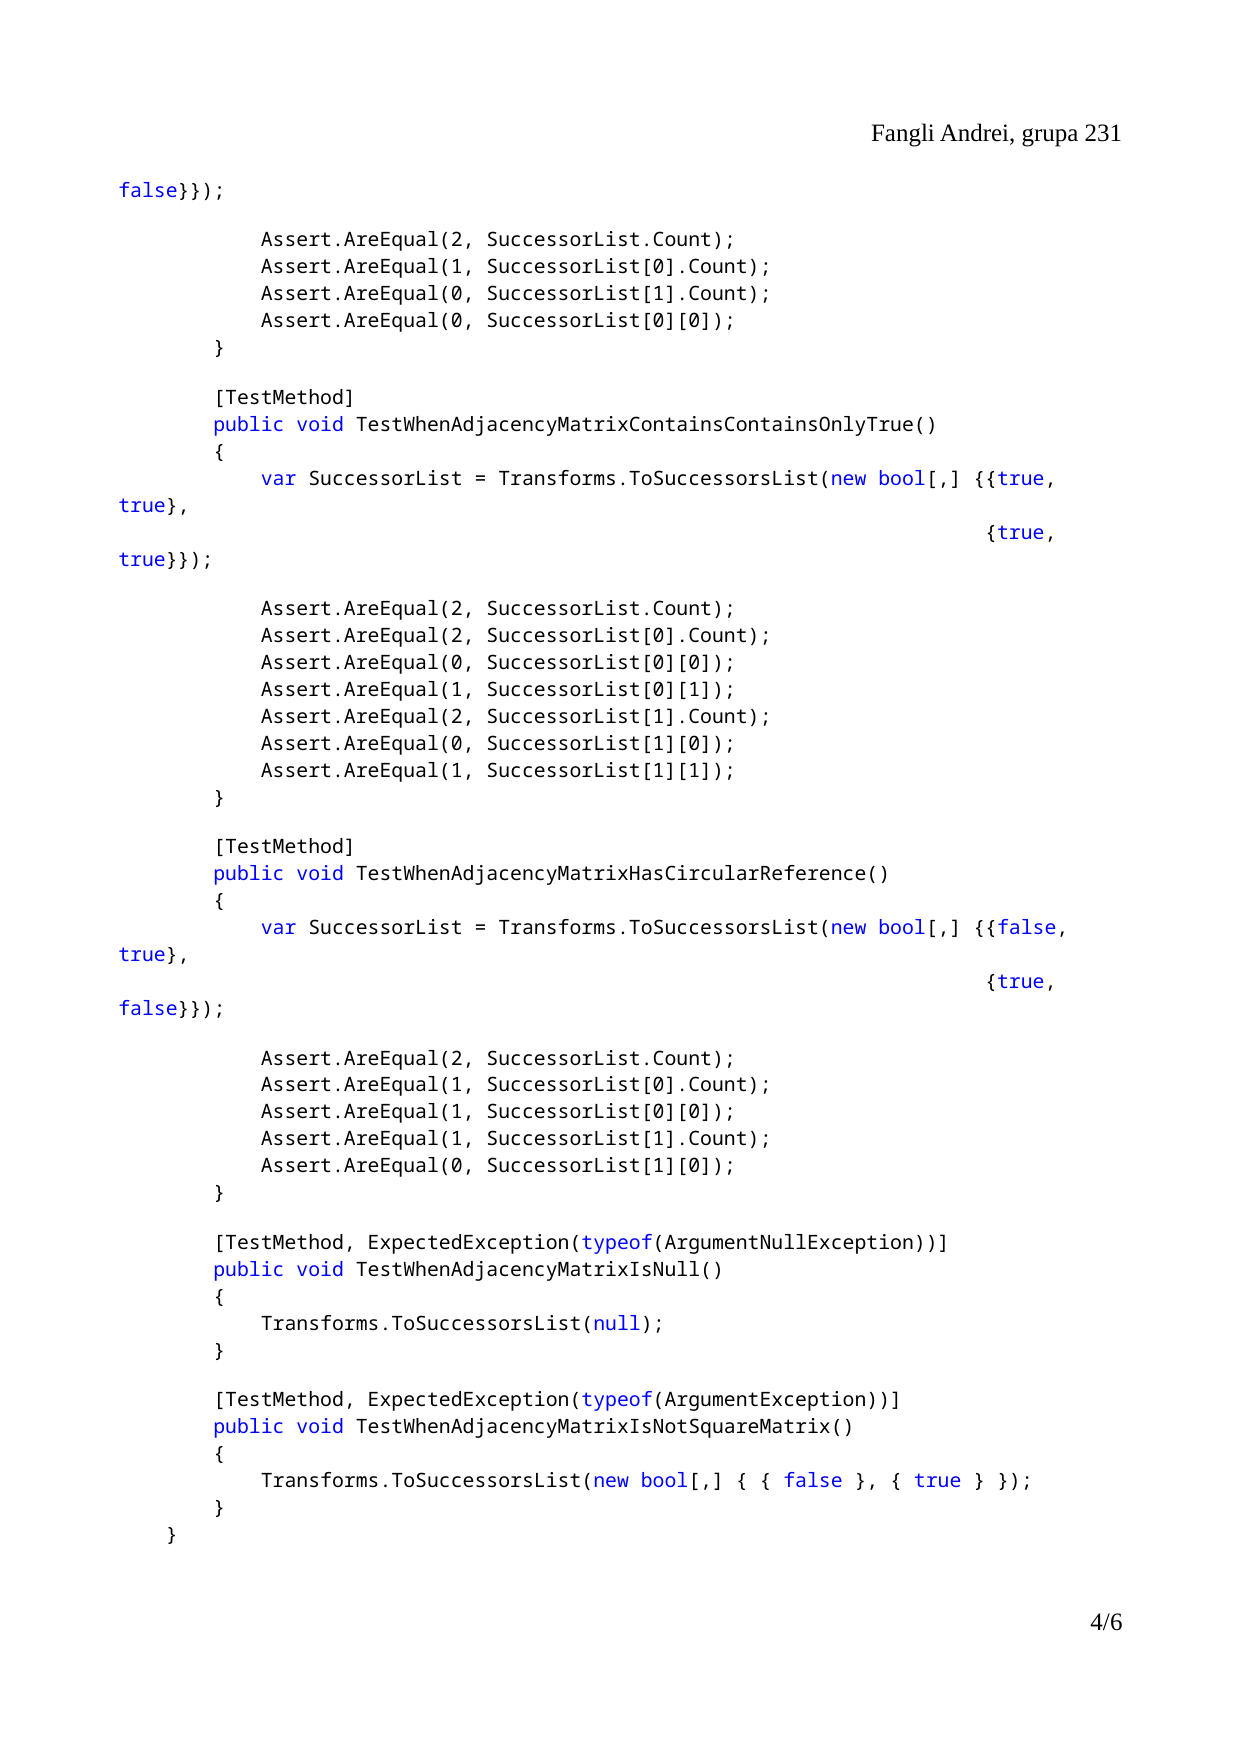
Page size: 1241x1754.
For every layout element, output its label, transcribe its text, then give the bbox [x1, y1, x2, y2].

text var SuccessorList = Transforms.ToSuccessorsList(new bool[,] {{false, true}, [118, 913, 1122, 967]
text Assert.AreEqual(0, SuccessorList[1].Count); [118, 280, 1122, 307]
text Assert.AreEqual(1, SuccessorList[1].Count); [118, 1125, 1122, 1152]
text Assert.AreEqual(1, SuccessorList[0].Count); [118, 253, 1122, 280]
text [TestMethod] [118, 383, 1122, 410]
text {true, false}}); [118, 967, 1122, 1021]
text Assert.AreEqual(2, SuccessorList.Count); [118, 1044, 1122, 1071]
text Assert.AreEqual(2, SuccessorList[1].Count); [118, 702, 1122, 729]
text } [118, 334, 1122, 361]
text Assert.AreEqual(1, SuccessorList[0].Count); [118, 1071, 1122, 1098]
text } [118, 1179, 1122, 1206]
text Transforms.ToSuccessorsList(new bool[,] { { false }, { true } }); [118, 1466, 1122, 1493]
text Assert.AreEqual(1, SuccessorList[1][1]); [118, 756, 1122, 783]
text Assert.AreEqual(1, SuccessorList[0][1]); [118, 675, 1122, 702]
text { [118, 886, 1122, 913]
text { [118, 1282, 1122, 1309]
text } [118, 1336, 1122, 1363]
text } [118, 1493, 1122, 1520]
text Transforms.ToSuccessorsList(null); [118, 1309, 1122, 1336]
text var SuccessorList = Transforms.ToSuccessorsList(new bool[,] {{true, true}, [118, 464, 1122, 518]
text [TestMethod] [118, 832, 1122, 859]
text Assert.AreEqual(0, SuccessorList[0][0]); [118, 648, 1122, 675]
text Assert.AreEqual(0, SuccessorList[1][0]); [118, 1152, 1122, 1179]
text Assert.AreEqual(1, SuccessorList[0][0]); [118, 1098, 1122, 1125]
text { [118, 1439, 1122, 1466]
text Assert.AreEqual(0, SuccessorList[0][0]); [118, 307, 1122, 334]
text } [118, 783, 1122, 810]
text Assert.AreEqual(2, SuccessorList.Count); [118, 226, 1122, 253]
text } [118, 1520, 1122, 1547]
text { [118, 437, 1122, 464]
text [TestMethod, ExpectedException(typeof(ArgumentException))] [118, 1385, 1122, 1412]
text public void TestWhenAdjacencyMatrixIsNull() [118, 1255, 1122, 1282]
text public void TestWhenAdjacencyMatrixIsNotSquareMatrix() [118, 1412, 1122, 1439]
text public void TestWhenAdjacencyMatrixContainsContainsOnlyTrue() [118, 410, 1122, 437]
text Assert.AreEqual(2, SuccessorList.Count); [118, 594, 1122, 621]
text Assert.AreEqual(2, SuccessorList[0].Count); [118, 621, 1122, 648]
text {true, true}}); [118, 518, 1122, 572]
text [TestMethod, ExpectedException(typeof(ArgumentNullException))] [118, 1228, 1122, 1255]
text false}}); [118, 176, 1122, 203]
text public void TestWhenAdjacencyMatrixHasCircularReference() [118, 859, 1122, 886]
text Assert.AreEqual(0, SuccessorList[1][0]); [118, 729, 1122, 756]
